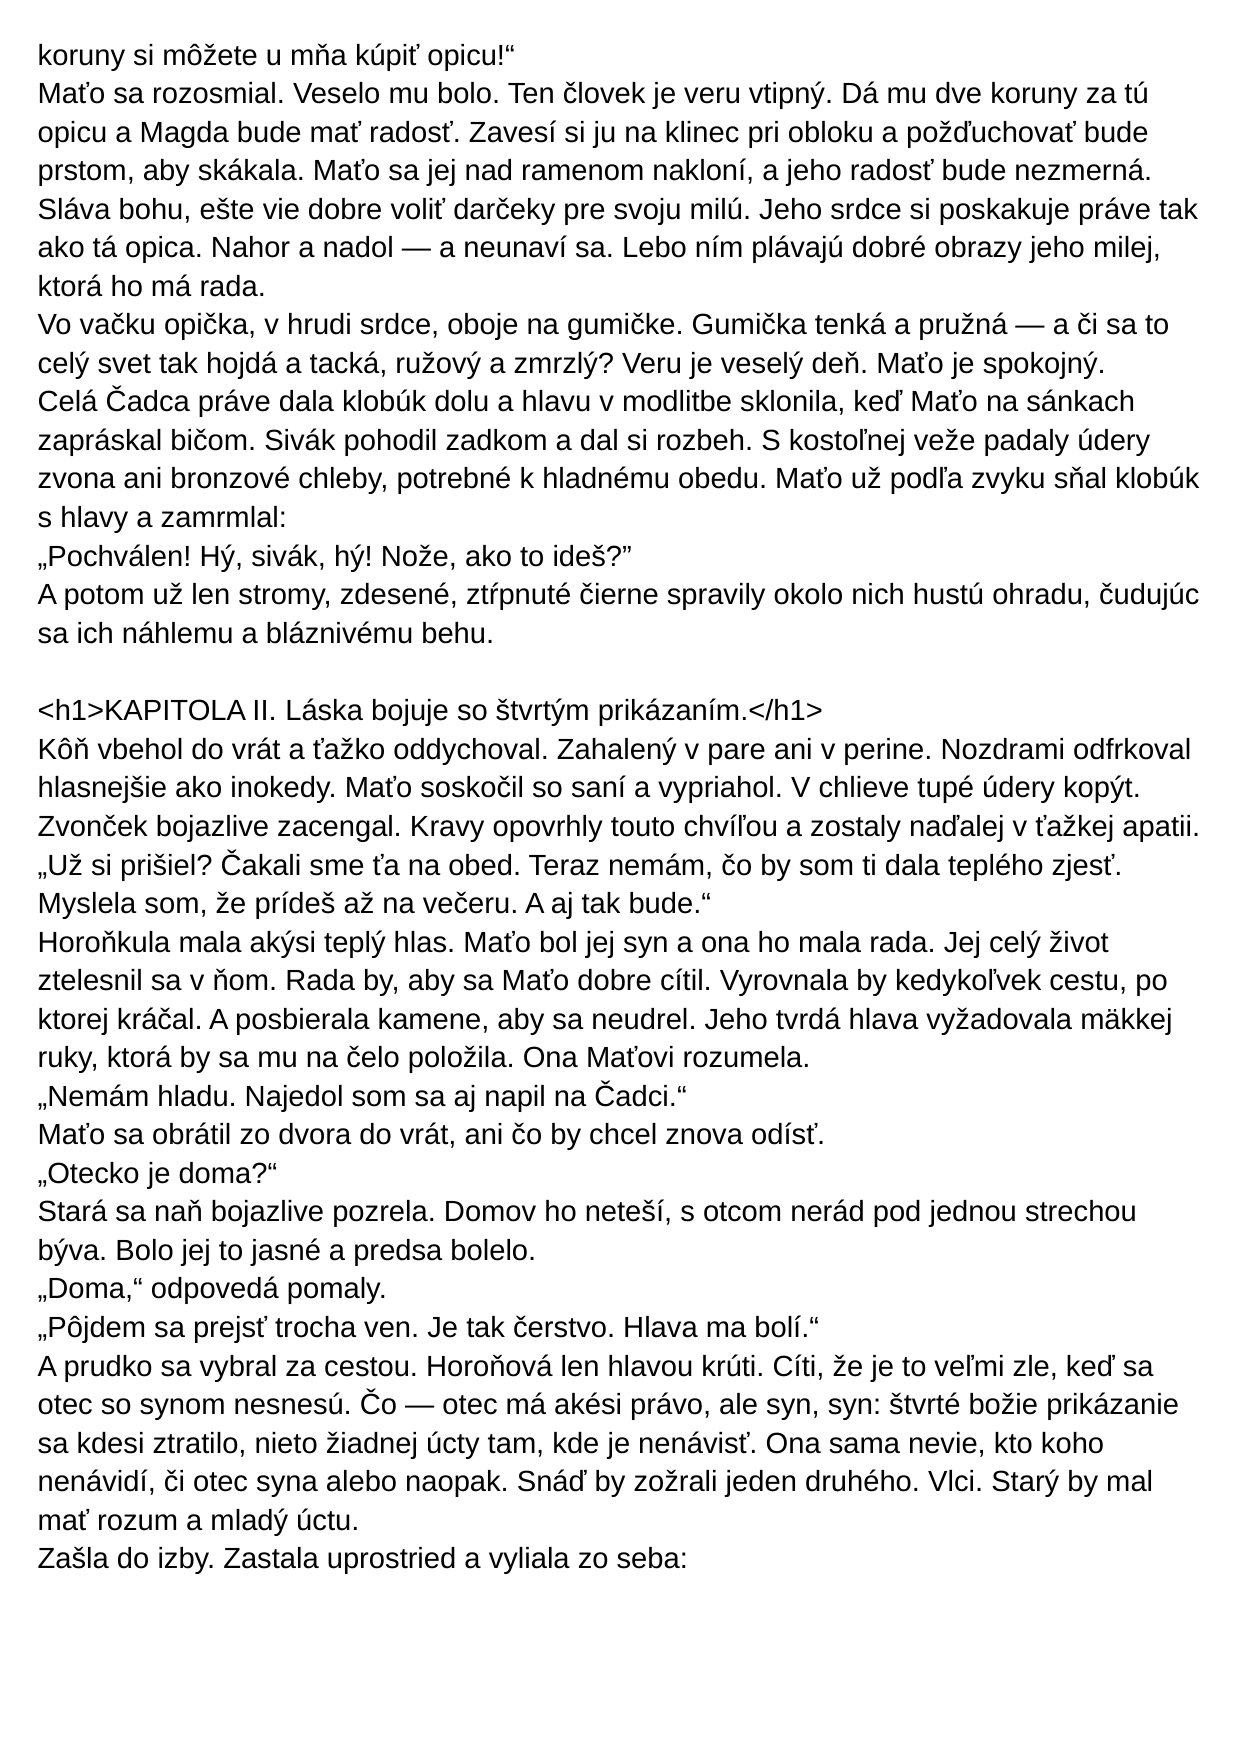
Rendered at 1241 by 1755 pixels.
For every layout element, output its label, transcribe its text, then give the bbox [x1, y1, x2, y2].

text Horoňkula mala akýsi teplý hlas. Maťo bol jej syn a ona ho mala rada. Jej celý život ztelesnil sa v ňom. Rada by, aby sa Maťo dobre cítil. Vyrovnala by kedykoľvek cestu, po ktorej kráčal. A posbierala kamene, aby sa neudrel. Jeho tvrdá hlava vyžadovala mäkkej ruky, ktorá by sa mu na čelo položila. Ona Maťovi rozumela. [37, 924, 1203, 1074]
text „Pochválen! Hý, sivák, hý! Nože, ako to ideš?” [37, 538, 1203, 572]
text Maťo sa rozosmial. Veselo mu bolo. Ten človek je veru vtipný. Dá mu dve koruny za tú opicu a Magda bude mať radosť. Zavesí si ju na klinec pri obloku a požďuchovať bude prstom, aby skákala. Maťo sa jej nad ramenom nakloní, a jeho radosť bude nezmerná. Sláva bohu, ešte vie dobre voliť darčeky pre svoju milú. Jeho srdce si poskakuje práve tak ako tá opica. Nahor a nadol — a neunaví sa. Lebo ním plávajú dobré obrazy jeho milej, ktorá ho má rada. [37, 76, 1203, 302]
text „Otecko je doma?“ [37, 1156, 1203, 1189]
text <h1>KAPITOLA II. Láska bojuje so štvrtým prikázaním.</h1> [37, 693, 1203, 727]
text Stará sa naň bojazlive pozrela. Domov ho neteší, s otcom nerád pod jednou strechou býva. Bolo jej to jasné a predsa bolelo. [37, 1194, 1203, 1266]
text „Pôjdem sa prejsť trocha ven. Je tak čerstvo. Hlava ma bolí.“ [37, 1310, 1203, 1343]
text Zašla do izby. Zastala uprostried a vyliala zo seba: [37, 1541, 1203, 1575]
text „Doma,“ odpovedá pomaly. [37, 1271, 1203, 1305]
text A prudko sa vybral za cestou. Horoňová len hlavou krúti. Cíti, že je to veľmi zle, keď sa otec so synom nesnesú. Čo — otec má akési právo, ale syn, syn: štvrté božie prikázanie sa kdesi ztratilo, nieto žiadnej úcty tam, kde je nenávisť. Ona sama nevie, kto koho nenávidí, či otec syna alebo naopak. Snáď by zožrali jeden druhého. Vlci. Starý by mal mať rozum a mladý úctu. [37, 1348, 1203, 1536]
text „Nemám hladu. Najedol som sa aj napil na Čadci.“ [37, 1079, 1203, 1112]
text Celá Čadca práve dala klobúk dolu a hlavu v modlitbe sklonila, keď Maťo na sánkach zapráskal bičom. Sivák pohodil zadkom a dal si rozbeh. S kostoľnej veže padaly údery zvona ani bronzové chleby, potrebné k hladnému obedu. Maťo už podľa zvyku sňal klobúk s hlavy a zamrmlal: [37, 384, 1203, 533]
text A potom už len stromy, zdesené, ztŕpnuté čierne spravily okolo nich hustú ohradu, čudujúc sa ich náhlemu a bláznivému behu. [37, 577, 1203, 649]
text „Už si prišiel? Čakali sme ťa na obed. Teraz nemám, čo by som ti dala teplého zjesť. Myslela som, že prídeš až na večeru. A aj tak bude.“ [37, 847, 1203, 919]
text Vo vačku opička, v hrudi srdce, oboje na gumičke. Gumička tenká a pružná — a či sa to celý svet tak hojdá a tacká, ružový a zmrzlý? Veru je veselý deň. Maťo je spokojný. [37, 307, 1203, 379]
text Kôň vbehol do vrát a ťažko oddychoval. Zahalený v pare ani v perine. Nozdrami odfrkoval hlasnejšie ako inokedy. Maťo soskočil so saní a vypriahol. V chlieve tupé údery kopýt. Zvonček bojazlive zacengal. Kravy opovrhly touto chvíľou a zostaly naďalej v ťažkej apatii. [37, 732, 1203, 842]
text Maťo sa obrátil zo dvora do vrát, ani čo by chcel znova odísť. [37, 1117, 1203, 1151]
text koruny si môžete u mňa kúpiť opicu!“ [37, 37, 1203, 71]
